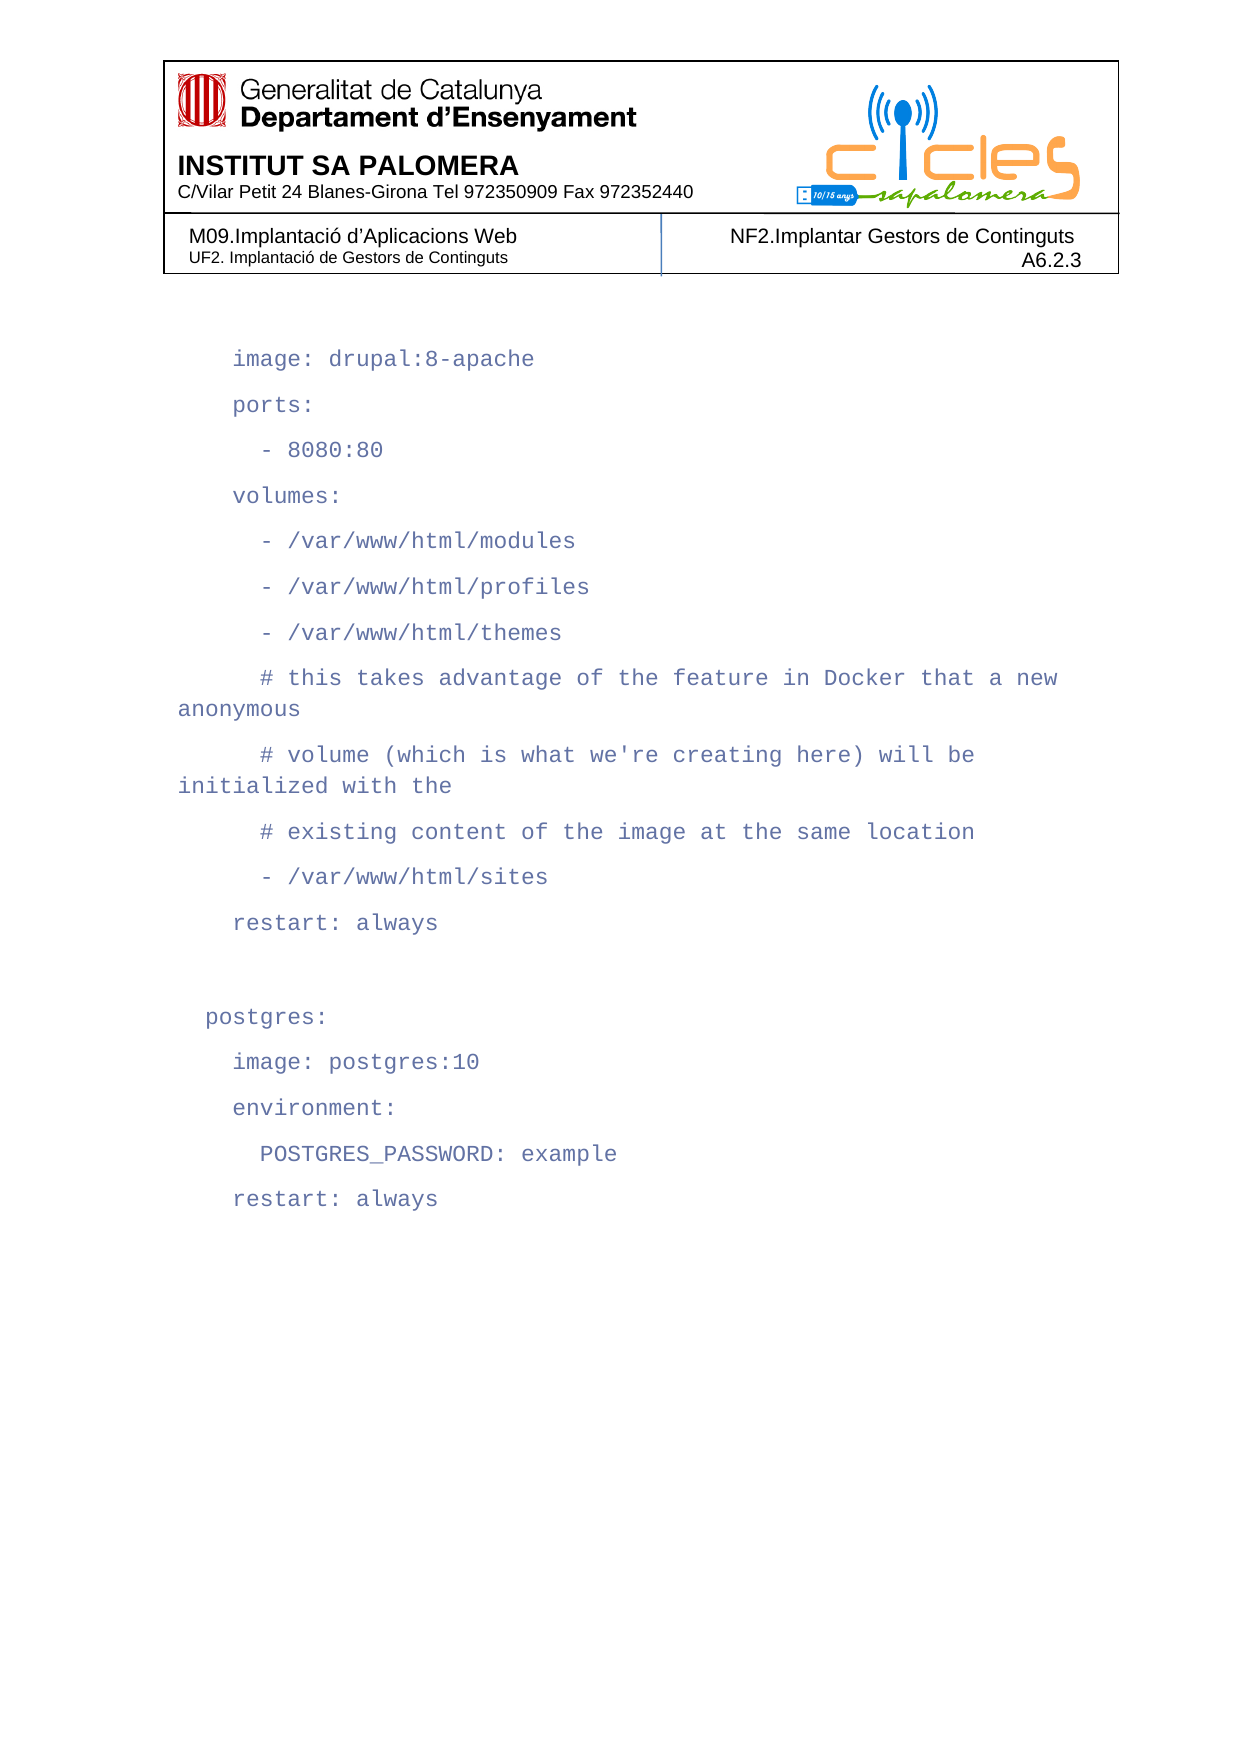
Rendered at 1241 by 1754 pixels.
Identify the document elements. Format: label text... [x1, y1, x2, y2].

text volumes: [177, 484, 1063, 510]
text # this takes advantage of the feature in Docker that a new anonymous [177, 667, 1063, 724]
text - /var/www/html/modules [177, 530, 1063, 556]
text image: drupal:8-apache [177, 347, 1063, 373]
text postgres: [177, 1005, 1063, 1031]
picture [791, 71, 1085, 218]
text image: postgres:10 [177, 1051, 1063, 1077]
text - /var/www/html/sites [177, 866, 1063, 892]
text # volume (which is what we're creating here) will be initialized with the [177, 743, 1063, 800]
text ports: [177, 393, 1063, 419]
text - 8080:80 [177, 439, 1063, 464]
text # existing content of the image at the same location [177, 820, 1063, 846]
text restart: always [177, 911, 1063, 937]
text restart: always [177, 1188, 1063, 1213]
text - /var/www/html/themes [177, 621, 1063, 647]
text - /var/www/html/profiles [177, 576, 1063, 601]
text environment: [177, 1096, 1063, 1122]
text POSTGRES_PASSWORD: example [177, 1142, 1063, 1168]
